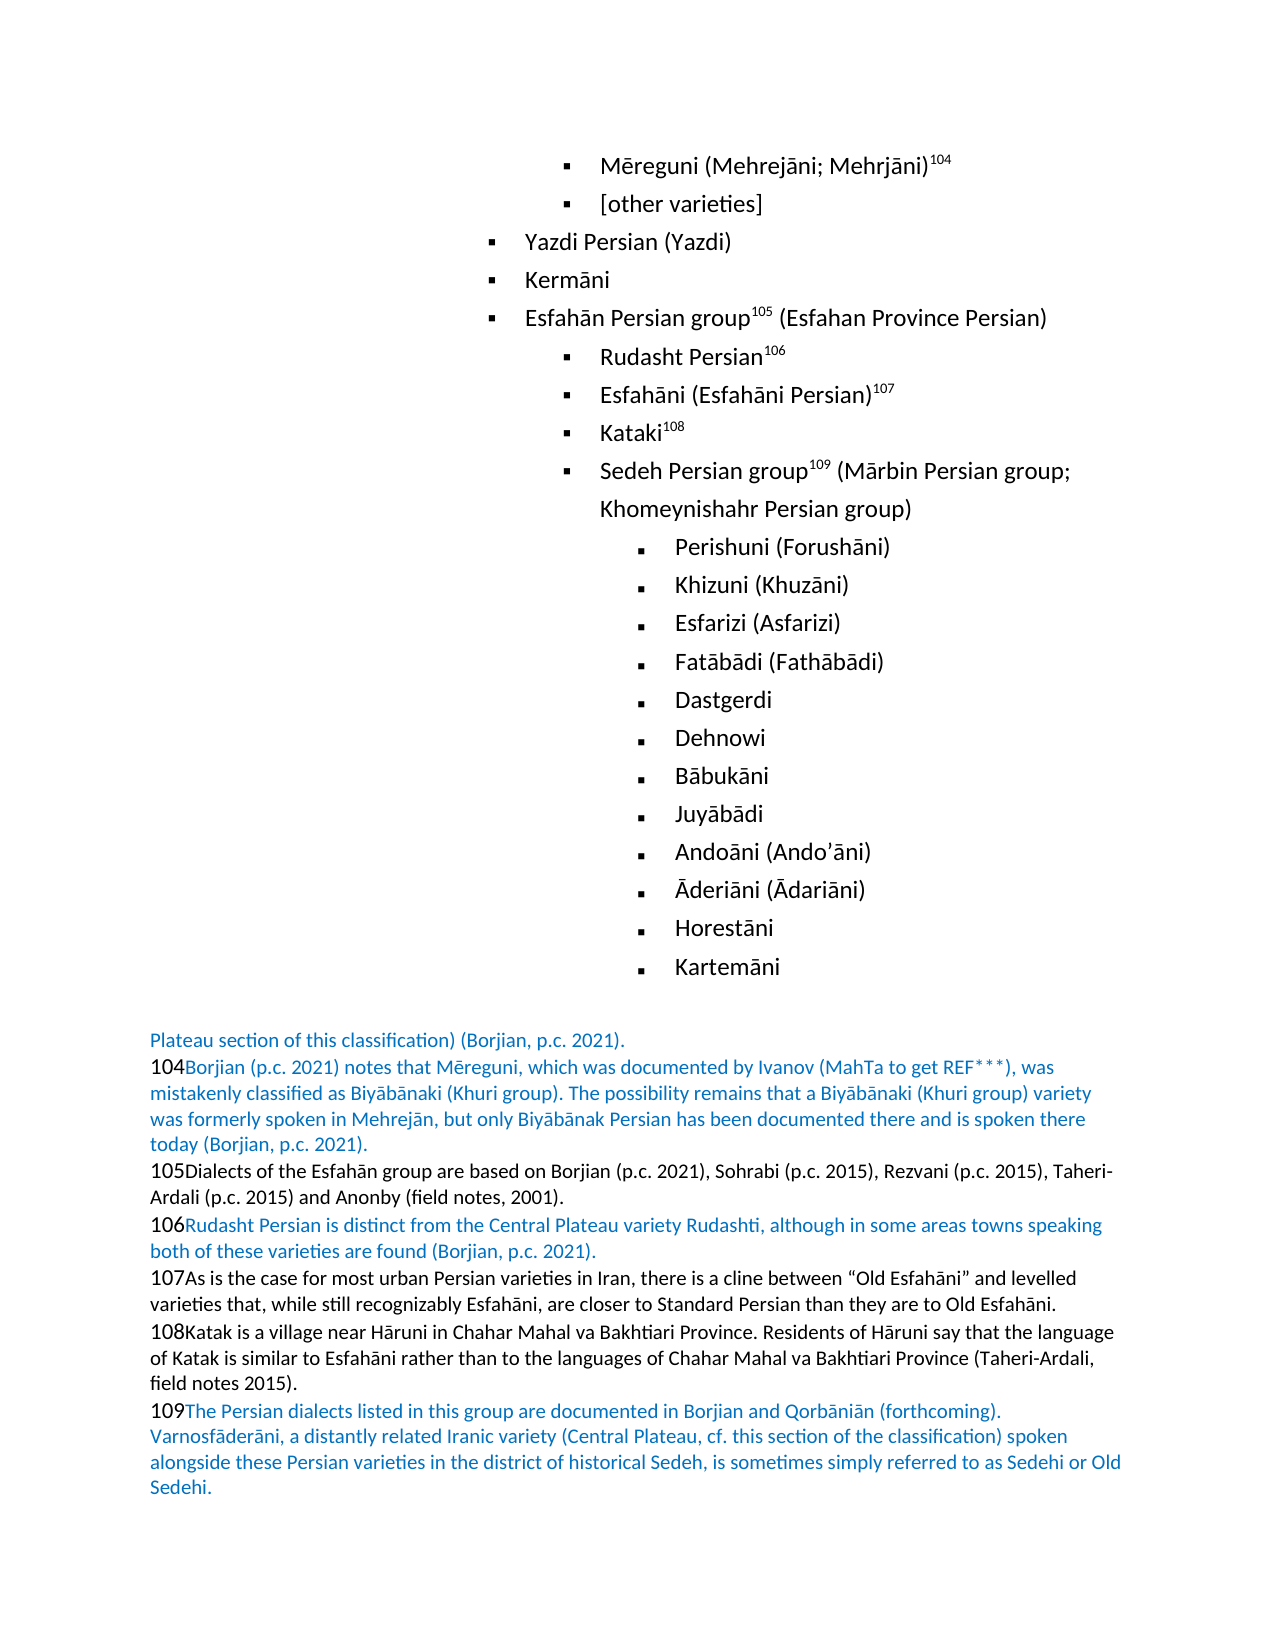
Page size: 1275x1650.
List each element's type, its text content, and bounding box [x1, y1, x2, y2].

list Kartemāni [637, 951, 1125, 981]
list Borjian (p.c. 2021) notes that Mēreguni, which was documented by Ivanov (MahTa to get REF***), was mistakenly classified as Biyābānaki (Khuri group). The possibility remains that a Biyābānaki (Khuri group) variety was formerly spoken in Mehrejān, but only Biyābānak Persian has been documented there and is spoken there today (Borjian, p.c. 2021). [150, 1052, 1125, 1157]
list Katak is a village near Hāruni in Chahar Mahal va Bakhtiari Province. Residents of Hāruni say that the language of Katak is similar to Esfahāni rather than to the languages of Chahar Mahal va Bakhtiari Province (Taheri-Ardali, field notes 2015). [150, 1317, 1125, 1396]
list Fatābādi (Fathābādi) [637, 646, 1125, 676]
list Khizuni (Khuzāni) [637, 569, 1125, 600]
list Esfahāni (Esfahāni Persian) [562, 379, 1125, 409]
list Dehnowi [637, 722, 1125, 752]
list As is the case for most urban Persian varieties in Iran, there is a cline between “Old Esfahāni” and levelled varieties that, while still recognizably Esfahāni, are closer to Standard Persian than they are to Old Esfahāni. [150, 1263, 1125, 1317]
list Āderiāni (Ādariāni) [637, 874, 1125, 905]
list Horestāni [637, 912, 1125, 943]
list Esfarizi (Asfarizi) [637, 607, 1125, 638]
list Rudasht Persian [562, 341, 1125, 371]
list Perishuni (Forushāni) [637, 531, 1125, 562]
list Andoāni (Ando’āni) [637, 836, 1125, 867]
list Kermāni [487, 264, 1125, 295]
list Bābukāni [637, 760, 1125, 791]
list Yazdi Persian (Yazdi) [487, 226, 1125, 257]
list [other varieties] [562, 188, 1125, 219]
list Juyābādi [637, 798, 1125, 829]
list Rudasht Persian is distinct from the Central Plateau variety Rudashti, although in some areas towns speaking both of these varieties are found (Borjian, p.c. 2021). [150, 1210, 1125, 1263]
list Mēreguni (Mehrejāni; Mehrjāni) [562, 150, 1125, 181]
list Kataki [562, 417, 1125, 447]
list Sedeh Persian group (Mārbin Persian group; Khomeynishahr Persian group) [562, 455, 1125, 524]
list Dastgerdi [637, 684, 1125, 714]
list Plateau section of this classification) (Borjian, p.c. 2021). [150, 1027, 1125, 1052]
list Esfahān Persian group (Esfahan Province Persian) [487, 302, 1125, 333]
list Dialects of the Esfahān group are based on Borjian (p.c. 2021), Sohrabi (p.c. 2015), Rezvani (p.c. 2015), Taheri-Ardali (p.c. 2015) and Anonby (field notes, 2001). [150, 1157, 1125, 1210]
list The Persian dialects listed in this group are documented in Borjian and Qorbāniān (forthcoming). Varnosfāderāni, a distantly related Iranic variety (Central Plateau, cf. this section of the classification) spoken alongside these Persian varieties in the district of historical Sedeh, is sometimes simply referred to as Sedehi or Old Sedehi. [150, 1396, 1125, 1500]
